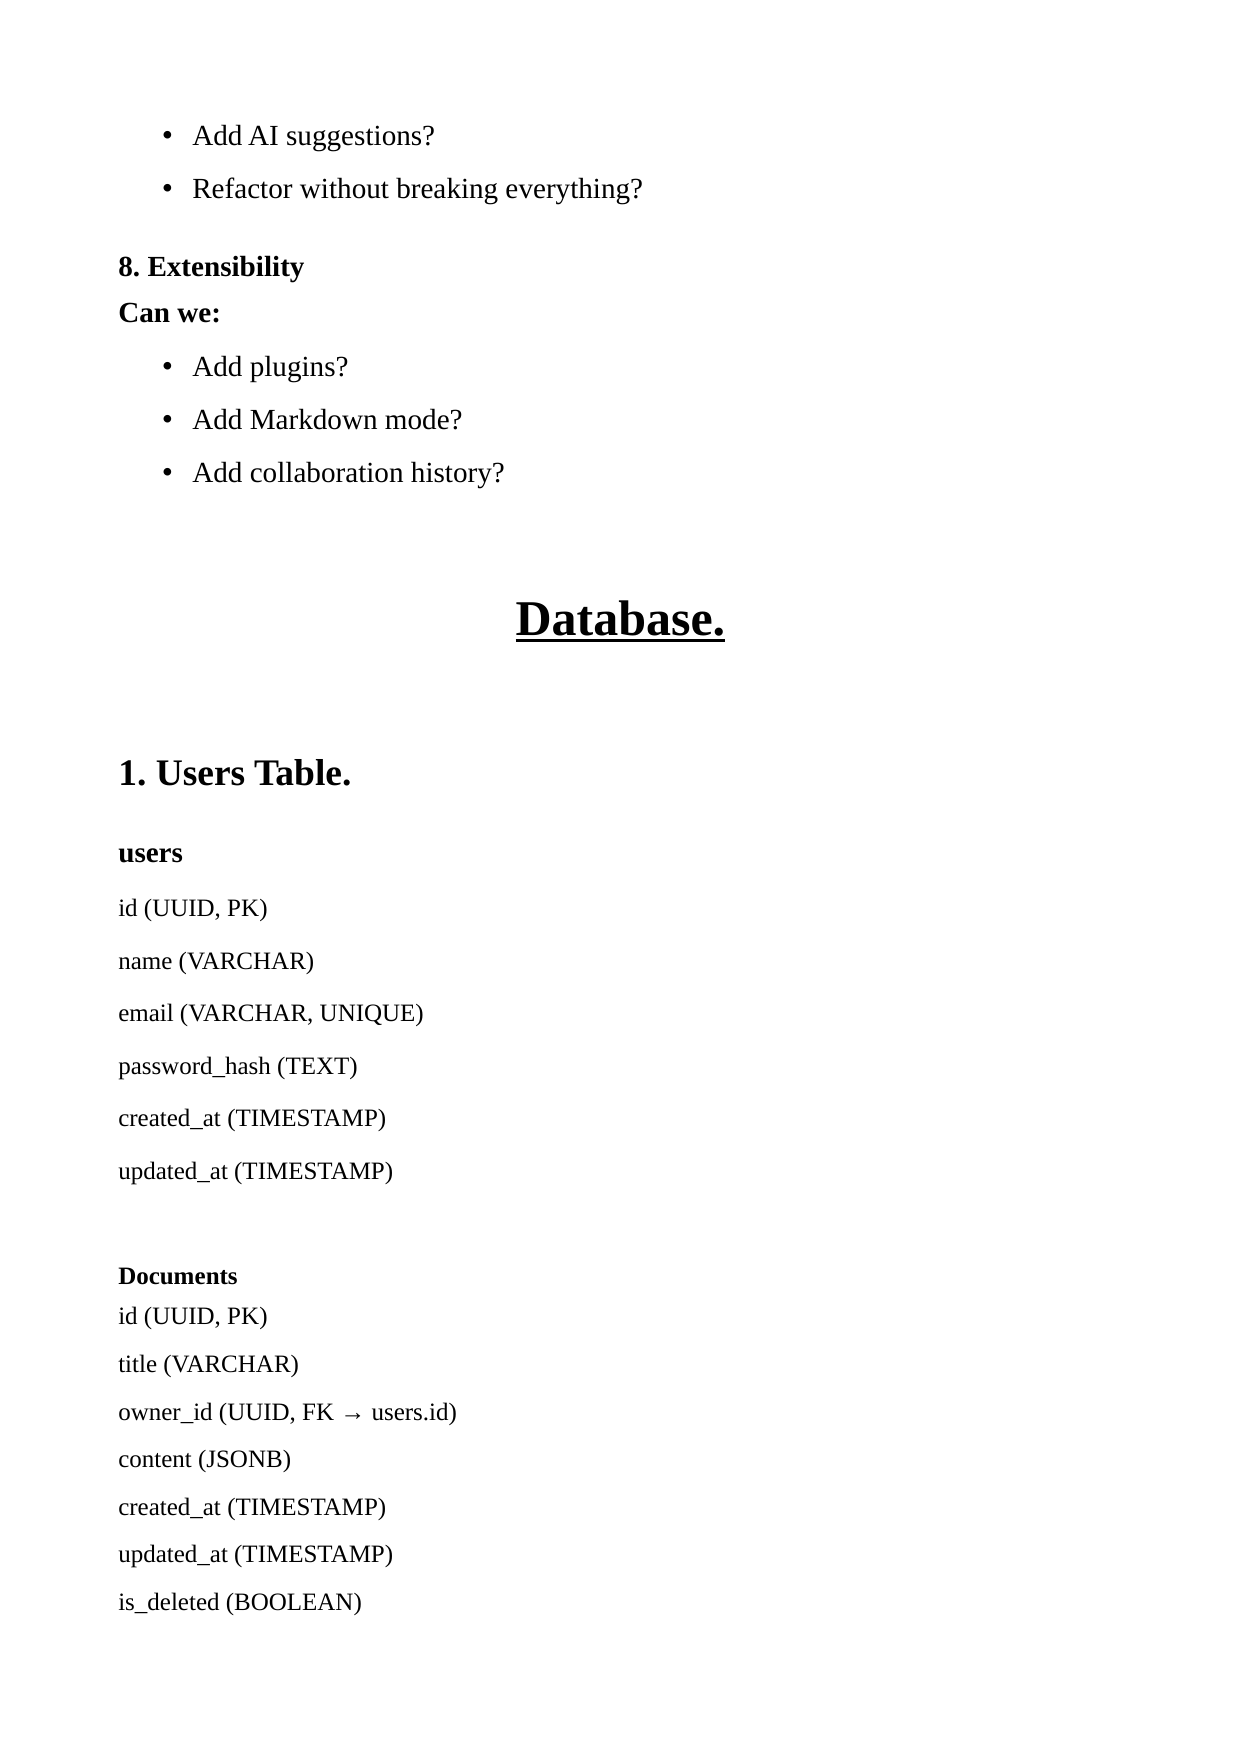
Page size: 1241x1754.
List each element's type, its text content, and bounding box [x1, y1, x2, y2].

list Add Markdown mode? [162, 402, 1122, 436]
text 1. Users Table. [118, 750, 1122, 793]
subtitle 8️. Extensibility [118, 249, 1122, 283]
text name (VARCHAR) [118, 946, 1122, 974]
text title (VARCHAR) [118, 1349, 1122, 1378]
text owner_id (UUID, FK → users.id) [118, 1397, 1122, 1425]
text email (VARCHAR, UNIQUE) [118, 998, 1122, 1027]
text id (UUID, PK) [118, 1301, 1122, 1330]
list Add plugins? [162, 349, 1122, 382]
subtitle users [118, 835, 1122, 869]
text Can we: [118, 296, 1122, 329]
text Database. [118, 589, 1122, 647]
text updated_at (TIMESTAMP) [118, 1539, 1122, 1568]
list Refactor without breaking everything? [162, 171, 1122, 205]
text id (UUID, PK) [118, 893, 1122, 922]
list Add AI suggestions? [162, 118, 1122, 152]
list Add collaboration history? [162, 455, 1122, 489]
text Documents [118, 1261, 1122, 1289]
text is_deleted (BOOLEAN) [118, 1587, 1122, 1616]
text created_at (TIMESTAMP) [118, 1103, 1122, 1132]
text updated_at (TIMESTAMP) [118, 1156, 1122, 1184]
text content (JSONB) [118, 1444, 1122, 1473]
text created_at (TIMESTAMP) [118, 1492, 1122, 1521]
text password_hash (TEXT) [118, 1051, 1122, 1079]
